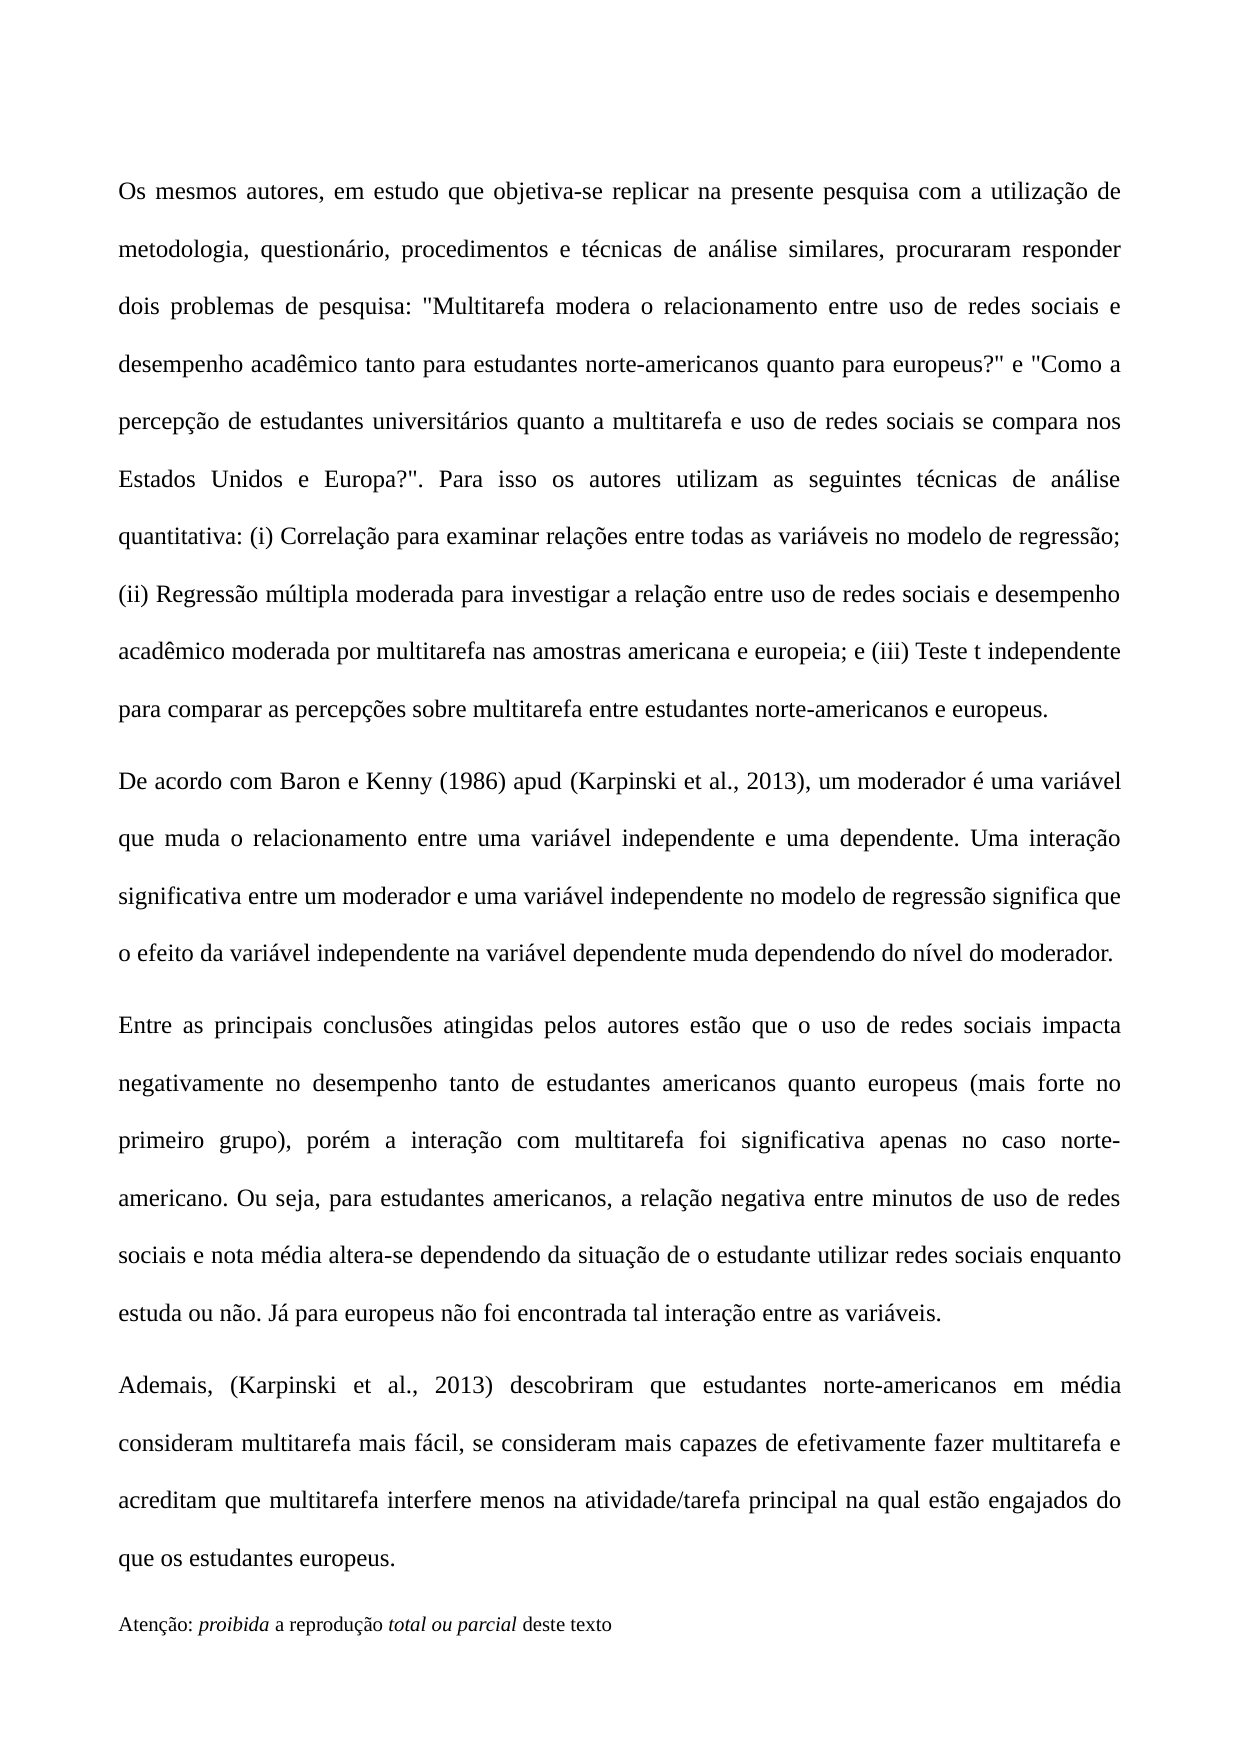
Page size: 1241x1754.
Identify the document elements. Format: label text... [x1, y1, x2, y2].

text Os mesmos autores, em estudo que objetiva-se replicar na presente pesquisa com a utilização de metodologia, questionário, procedimentos e técnicas de análise similares, procuraram responder dois problemas de pesquisa: "Multitarefa modera o relacionamento entre uso de redes sociais e desempenho acadêmico tanto para estudantes norte-americanos quanto para europeus?" e "Como a percepção de estudantes universitários quanto a multitarefa e uso de redes sociais se compara nos Estados Unidos e Europa?". Para isso os autores utilizam as seguintes técnicas de análise quantitativa: (i) Correlação para examinar relações entre todas as variáveis no modelo de regressão; (ii) Regressão múltipla moderada para investigar a relação entre uso de redes sociais e desempenho acadêmico moderada por multitarefa nas amostras americana e europeia; e (iii) Teste t independente para comparar as percepções sobre multitarefa entre estudantes norte-americanos e europeus. [118, 176, 1122, 723]
text De acordo com Baron e Kenny (1986) apud (Karpinski et al., 2013), um moderador é uma variável que muda o relacionamento entre uma variável independente e uma dependente. Uma interação significativa entre um moderador e uma variável independente no modelo de regressão significa que o efeito da variável independente na variável dependente muda dependendo do nível do moderador. [118, 766, 1122, 967]
text Entre as principais conclusões atingidas pelos autores estão que o uso de redes sociais impacta negativamente no desempenho tanto de estudantes americanos quanto europeus (mais forte no primeiro grupo), porém a interação com multitarefa foi significativa apenas no caso norte-americano. Ou seja, para estudantes americanos, a relação negativa entre minutos de uso de redes sociais e nota média altera-se dependendo da situação de o estudante utilizar redes sociais enquanto estuda ou não. Já para europeus não foi encontrada tal interação entre as variáveis. [118, 1011, 1122, 1327]
text Ademais, (Karpinski et al., 2013) descobriram que estudantes norte-americanos em média consideram multitarefa mais fácil, se consideram mais capazes de efetivamente fazer multitarefa e acreditam que multitarefa interfere menos na atividade/tarefa principal na qual estão engajados do que os estudantes europeus. [118, 1370, 1122, 1571]
